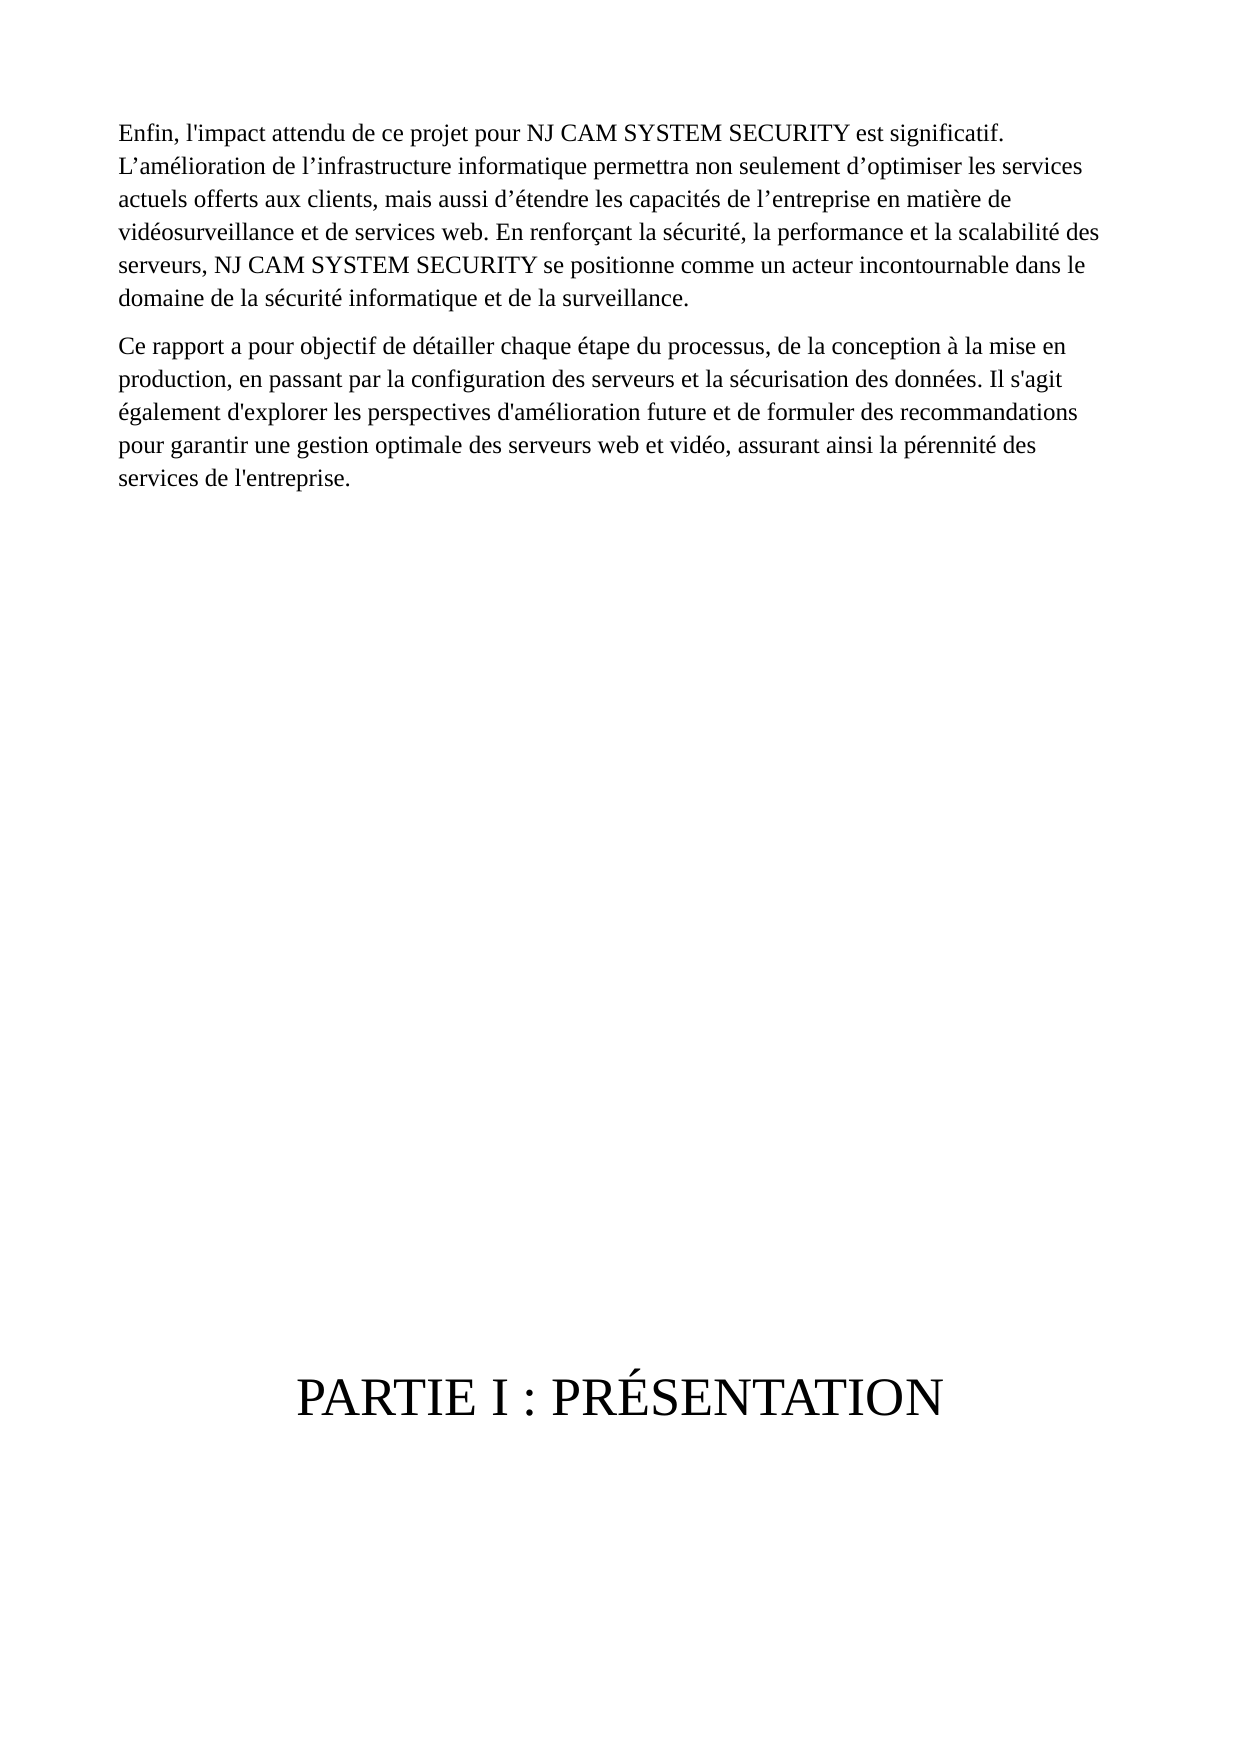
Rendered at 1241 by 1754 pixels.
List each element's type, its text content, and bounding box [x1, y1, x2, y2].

text Ce rapport a pour objectif de détailler chaque étape du processus, de la conception à la mise en production, en passant par la configuration des serveurs et la sécurisation des données. Il s'agit également d'explorer les perspectives d'amélioration future et de formuler des recommandations pour garantir une gestion optimale des serveurs web et vidéo, assurant ainsi la pérennité des services de l'entreprise. [118, 331, 1122, 492]
text Enfin, l'impact attendu de ce projet pour NJ CAM SYSTEM SECURITY est significatif. L’amélioration de l’infrastructure informatique permettra non seulement d’optimiser les services actuels offerts aux clients, mais aussi d’étendre les capacités de l’entreprise en matière de vidéosurveillance et de services web. En renforçant la sécurité, la performance et la scalabilité des serveurs, NJ CAM SYSTEM SECURITY se positionne comme un acteur incontournable dans le domaine de la sécurité informatique et de la surveillance. [118, 118, 1122, 312]
subtitle PARTIE I : PRÉSENTATION [118, 1365, 1122, 1427]
